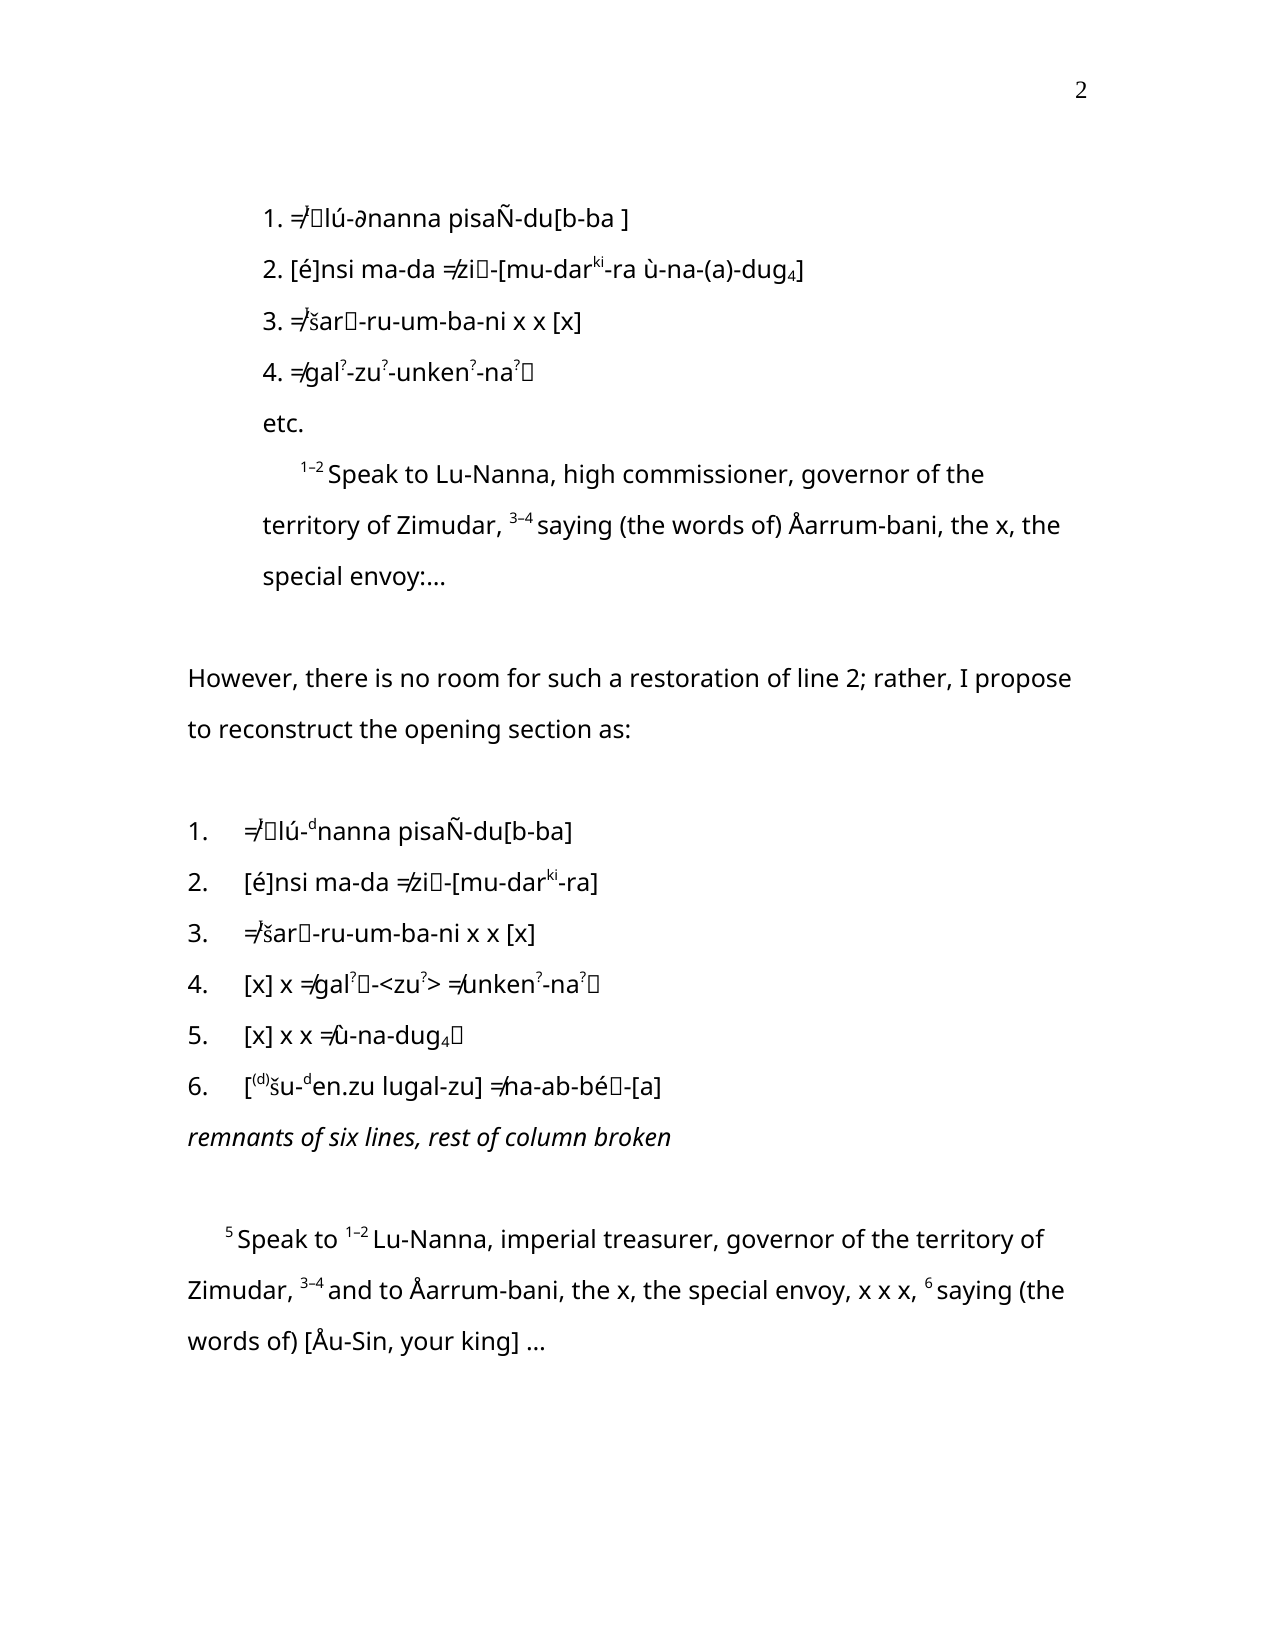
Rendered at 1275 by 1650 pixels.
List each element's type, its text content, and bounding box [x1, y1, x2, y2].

text etc. [262, 405, 1087, 439]
text 1–2 Speak to Lu-Nanna, high commissioner, governor of the territory of Zimudar, 3–4 saying (the words of) Åarrum-bani, the x, the special envoy:… [262, 456, 1087, 592]
text 1. ≠Ilú-∂nanna pisaÑ-du[b-ba ] [262, 201, 1087, 235]
text 3. ≠Išar-ru-um-ba-ni x x [x] [262, 303, 1087, 337]
text 3. ≠Išar-ru-um-ba-ni x x [x] [187, 916, 1087, 950]
text remnants of six lines, rest of column broken [187, 1120, 1087, 1154]
text 5. [x] x x ≠ù-na-dug4 [187, 1018, 1087, 1052]
text 4. [x] x ≠gal?-<zu?> ≠unken?-na? [187, 967, 1087, 1001]
text 5 Speak to 1–2 Lu-Nanna, imperial treasurer, governor of the territory of Zimudar, 3–4 and to Åarrum-bani, the x, the special envoy, x x x, 6 saying (the words of) [Åu-Sin, your king] … [187, 1222, 1087, 1358]
text 1. ≠Ilú-dnanna pisaÑ-du[b-ba] [187, 813, 1087, 848]
text 4. ≠gal?-zu?-unken?-na? [262, 354, 1087, 388]
text 2. [é]nsi ma-da ≠zi-[mu-darki-ra] [187, 864, 1087, 899]
text 2. [é]nsi ma-da ≠zi-[mu-darki-ra ù-na-(a)-dug4] [262, 252, 1087, 286]
text However, there is no room for such a restoration of line 2; rather, I propose to reconstruct the opening section as: [187, 660, 1087, 746]
text 6. [(d)šu-den.zu lugal-zu] ≠na-ab-bé-[a] [187, 1069, 1087, 1103]
